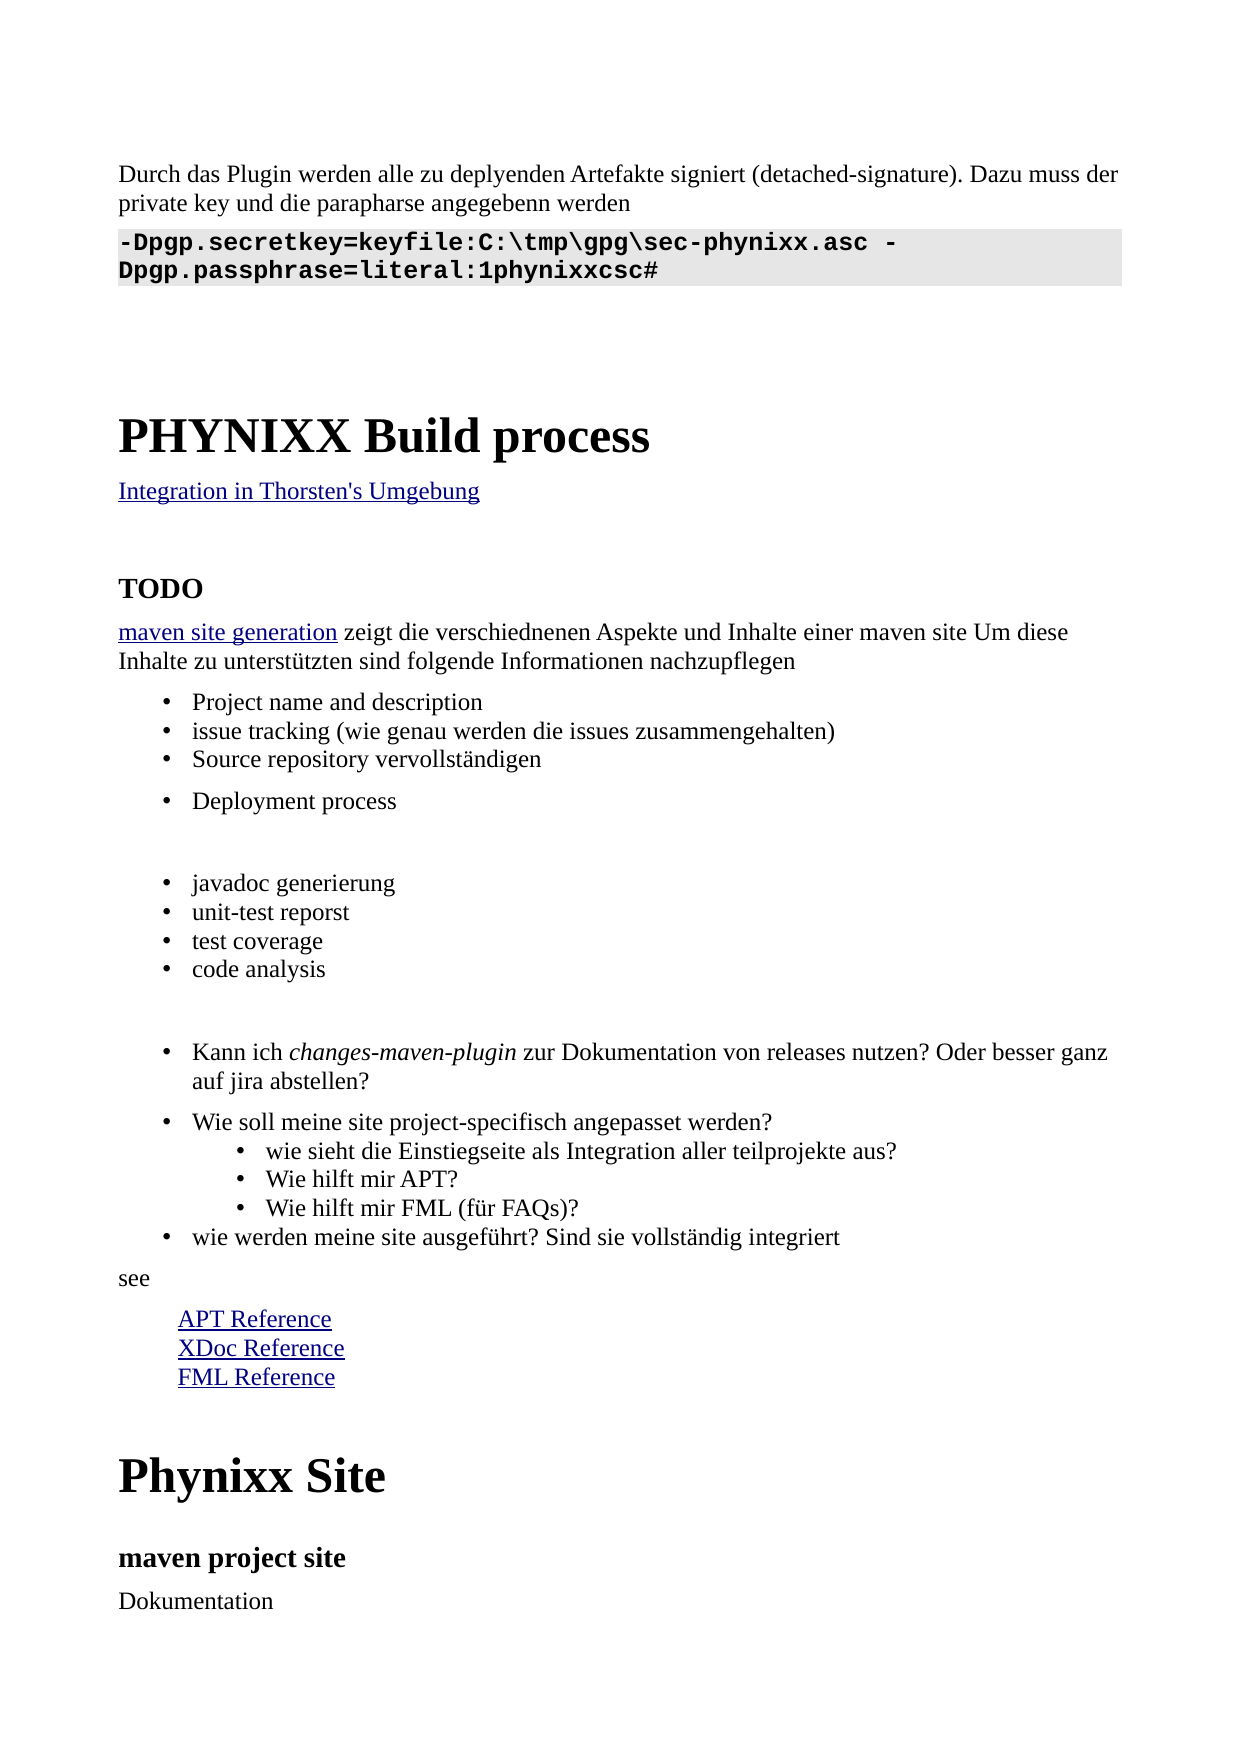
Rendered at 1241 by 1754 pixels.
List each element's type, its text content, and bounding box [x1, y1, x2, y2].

text Durch das Plugin werden alle zu deplyenden Artefakte signiert (detached-signature). Dazu muss der private key und die parapharse angegebenn werden [118, 159, 1122, 217]
list Wie hilft mir FML (für FAQs)? [236, 1193, 1122, 1222]
text see [118, 1263, 1122, 1292]
text -Dpgp.secretkey=keyfile:C:\tmp\gpg\sec-phynixx.asc -Dpgp.passphrase=literal:1phynixxcsc# [118, 229, 1122, 286]
list issue tracking (wie genau werden die issues zusammengehalten) [162, 716, 1122, 744]
subtitle PHYNIXX Build process [118, 406, 1122, 463]
list APT Reference [177, 1304, 1122, 1333]
list Source repository vervollständigen [162, 744, 1122, 773]
list javadoc generierung [162, 868, 1122, 897]
list Kann ich changes-maven-plugin zur Dokumentation von releases nutzen? Oder besser ganz auf jira abstellen? [162, 1037, 1122, 1094]
list Project name and description [162, 687, 1122, 716]
list code analysis [162, 954, 1122, 983]
subtitle Phynixx Site [118, 1445, 1122, 1503]
list Wie hilft mir APT? [236, 1164, 1122, 1193]
list Wie soll meine site project-specifisch angepasset werden? [162, 1107, 1122, 1136]
subtitle TODO [118, 571, 1122, 604]
list wie sieht die Einstiegseite als Integration aller teilprojekte aus? [236, 1136, 1122, 1164]
list test coverage [162, 926, 1122, 954]
text Integration in Thorsten's Umgebung [118, 476, 1122, 505]
list FML Reference [177, 1362, 1122, 1391]
list Deployment process [162, 786, 1122, 814]
list unit-test reporst [162, 897, 1122, 926]
list wie werden meine site ausgeführt? Sind sie vollständig integriert [162, 1222, 1122, 1251]
text maven site generation zeigt die verschiednenen Aspekte und Inhalte einer maven site Um diese Inhalte zu unterstützten sind folgende Informationen nachzupflegen [118, 617, 1122, 674]
subtitle maven project site [118, 1540, 1122, 1574]
text Dokumentation [118, 1586, 1122, 1615]
list XDoc Reference [177, 1333, 1122, 1362]
